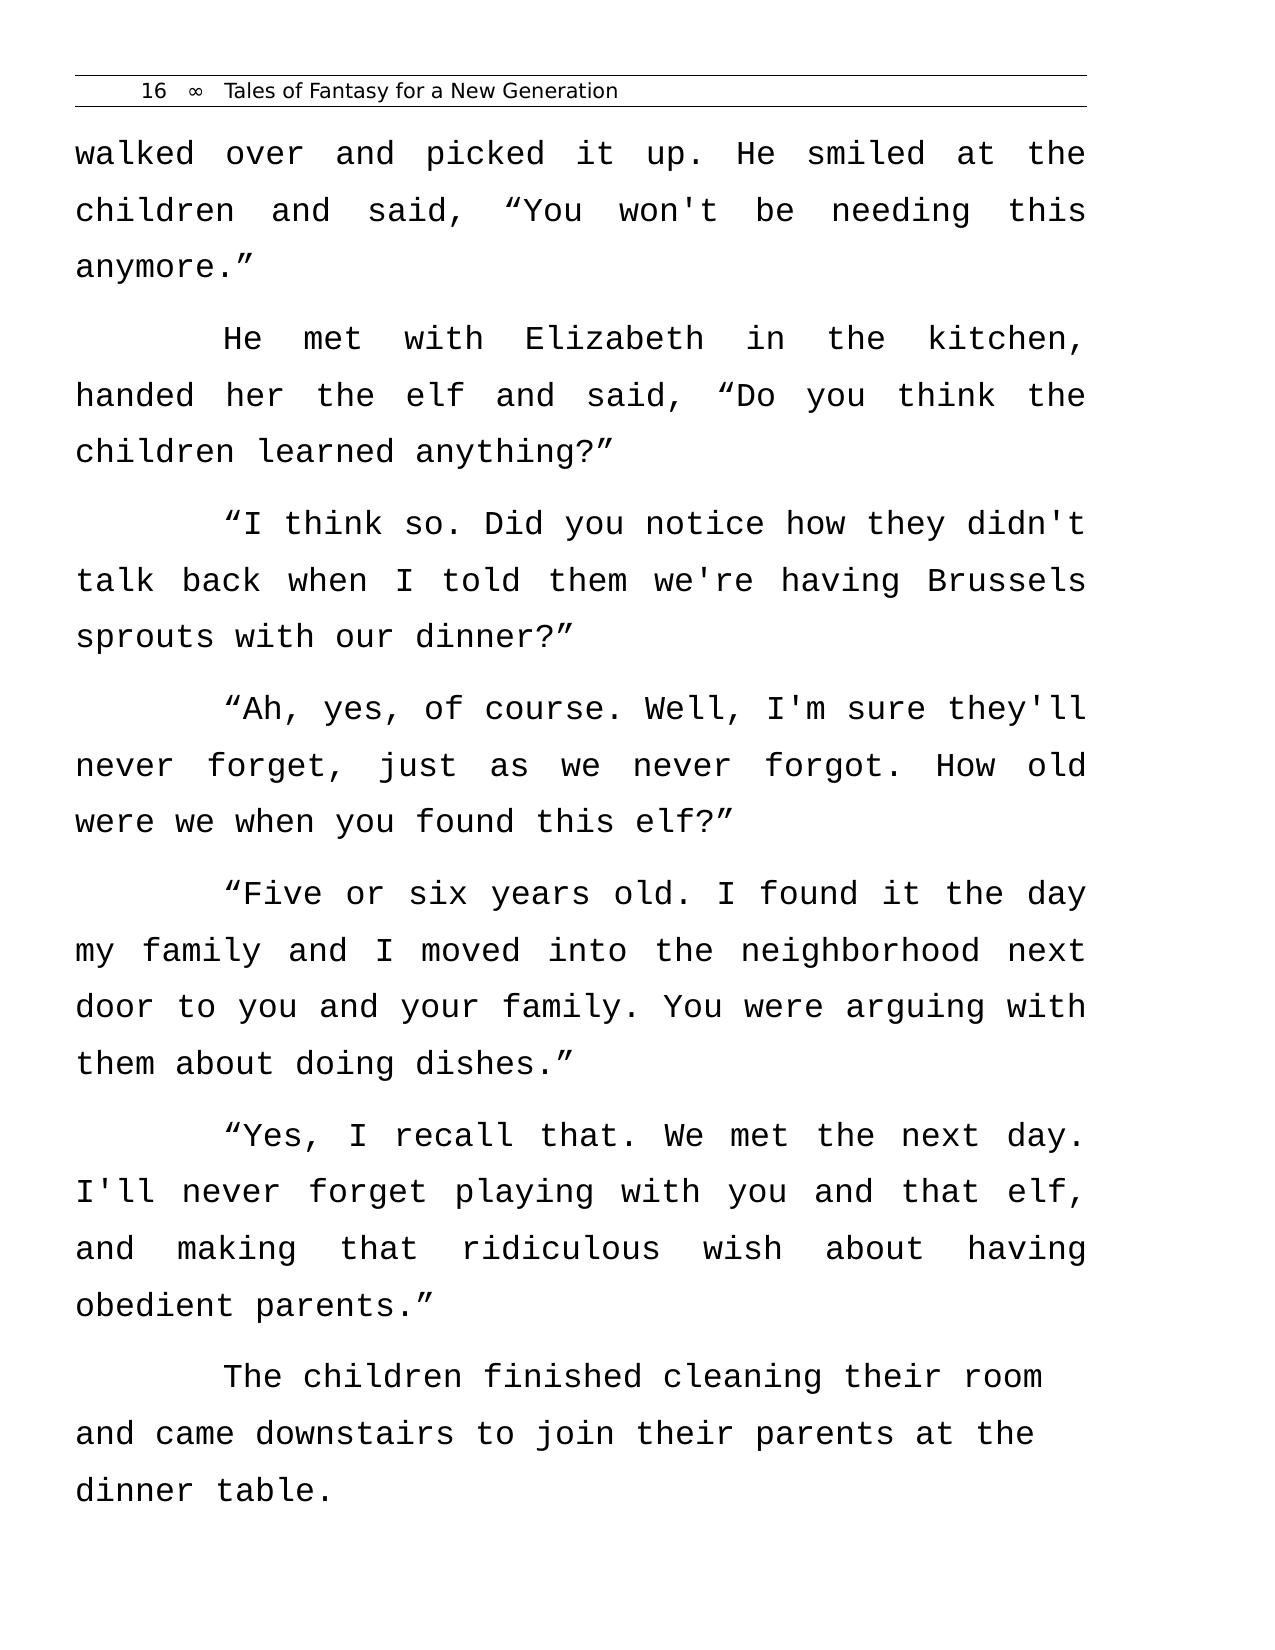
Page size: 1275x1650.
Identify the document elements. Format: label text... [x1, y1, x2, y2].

text He met with Elizabeth in the kitchen, handed her the elf and said, “Do you think the children learned anything?” [75, 322, 1087, 473]
text “Five or six years old. I found it the day my family and I moved into the neighborhood next door to you and your family. You were arguing with them about doing dishes.” [75, 877, 1087, 1084]
text The children finished cleaning their room and came downstairs to join their parents at the dinner table. [75, 1360, 1087, 1511]
text “Yes, I recall that. We met the next day. I'll never forget playing with you and that elf, and making that ridiculous wish about having obedient parents.” [75, 1118, 1087, 1326]
text walked over and picked it up. He smiled at the children and said, “You won't be needing this anymore.” [75, 137, 1087, 288]
text “I think so. Did you notice how they didn't talk back when I told them we're having Brussels sprouts with our dinner?” [75, 507, 1087, 658]
text “Ah, yes, of course. Well, I'm sure they'll never forget, just as we never forgot. How old were we when you found this elf?” [75, 692, 1087, 843]
